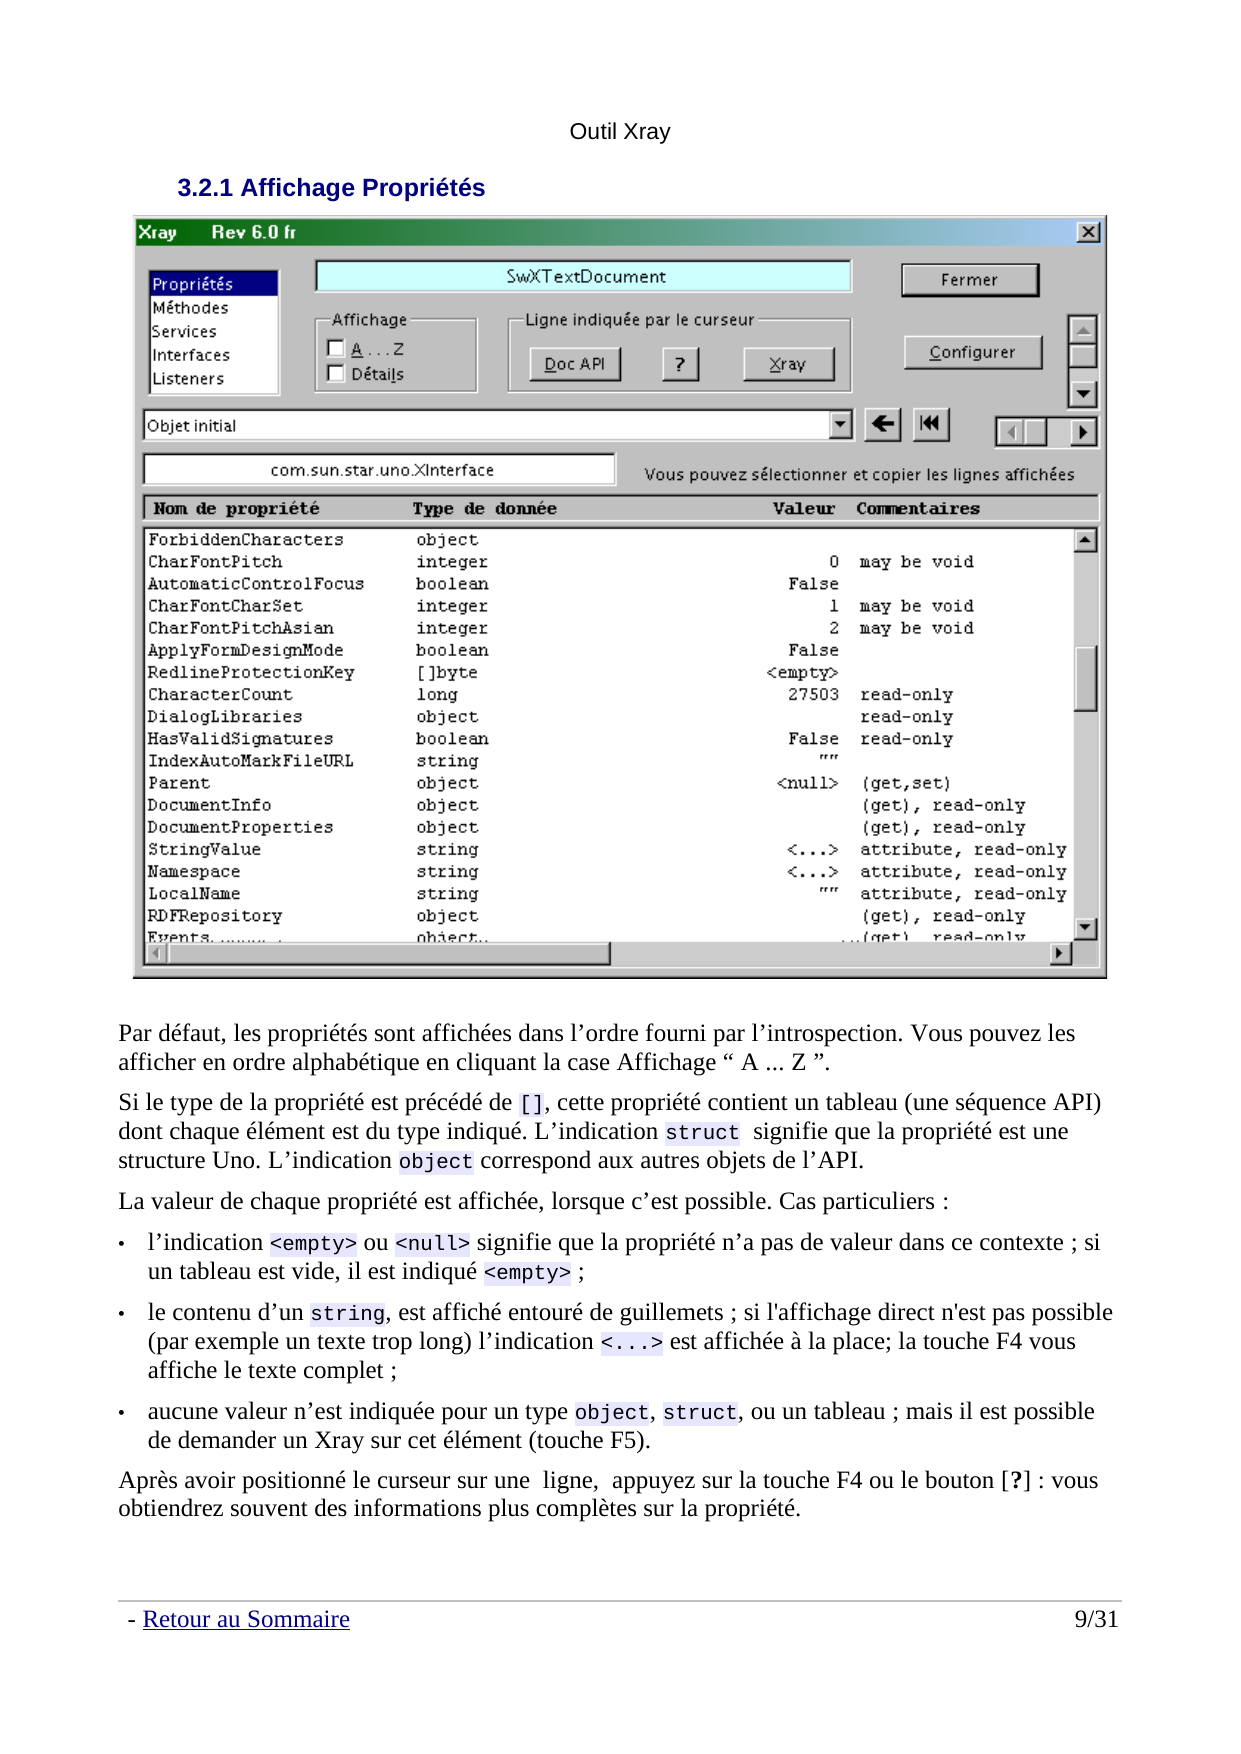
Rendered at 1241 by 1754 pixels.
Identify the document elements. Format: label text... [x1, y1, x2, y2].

list l’indication <empty> ou <null> signifie que la propriété n’a pas de valeur dans ce contexte ; si un tableau est vide, il est indiqué <empty> ; [118, 1228, 1122, 1286]
list aucune valeur n’est indiquée pour un type object, struct, ou un tableau ; mais il est possible de demander un Xray sur cet élément (touche F5). [118, 1397, 1122, 1454]
picture [132, 215, 1108, 979]
text Par défaut, les propriétés sont affichées dans l’ordre fourni par l’introspection. Vous pouvez les afficher en ordre alphabétique en cliquant la case Affichage “ A ... Z ”. [118, 1019, 1122, 1075]
text Après avoir positionné le curseur sur une ligne, appuyez sur la touche F4 ou le bouton [?] : vous obtiendrez souvent des informations plus complètes sur la propriété. [118, 1466, 1122, 1522]
subtitle Affichage Propriétés [177, 174, 1122, 202]
text La valeur de chaque propriété est affichée, lorsque c’est possible. Cas particuliers : [118, 1187, 1122, 1215]
text Si le type de la propriété est précédé de [], cette propriété contient un tableau (une séquence API) dont chaque élément est du type indiqué. L’indication struct signifie que la propriété est une structure Uno. L’indication object correspond aux autres objets de l’API. [118, 1088, 1122, 1175]
list le contenu d’un string, est affiché entouré de guillemets ; si l'affichage direct n'est pas possible (par exemple un texte trop long) l’indication <...> est affichée à la place; la touche F4 vous affiche le texte complet ; [118, 1298, 1122, 1384]
